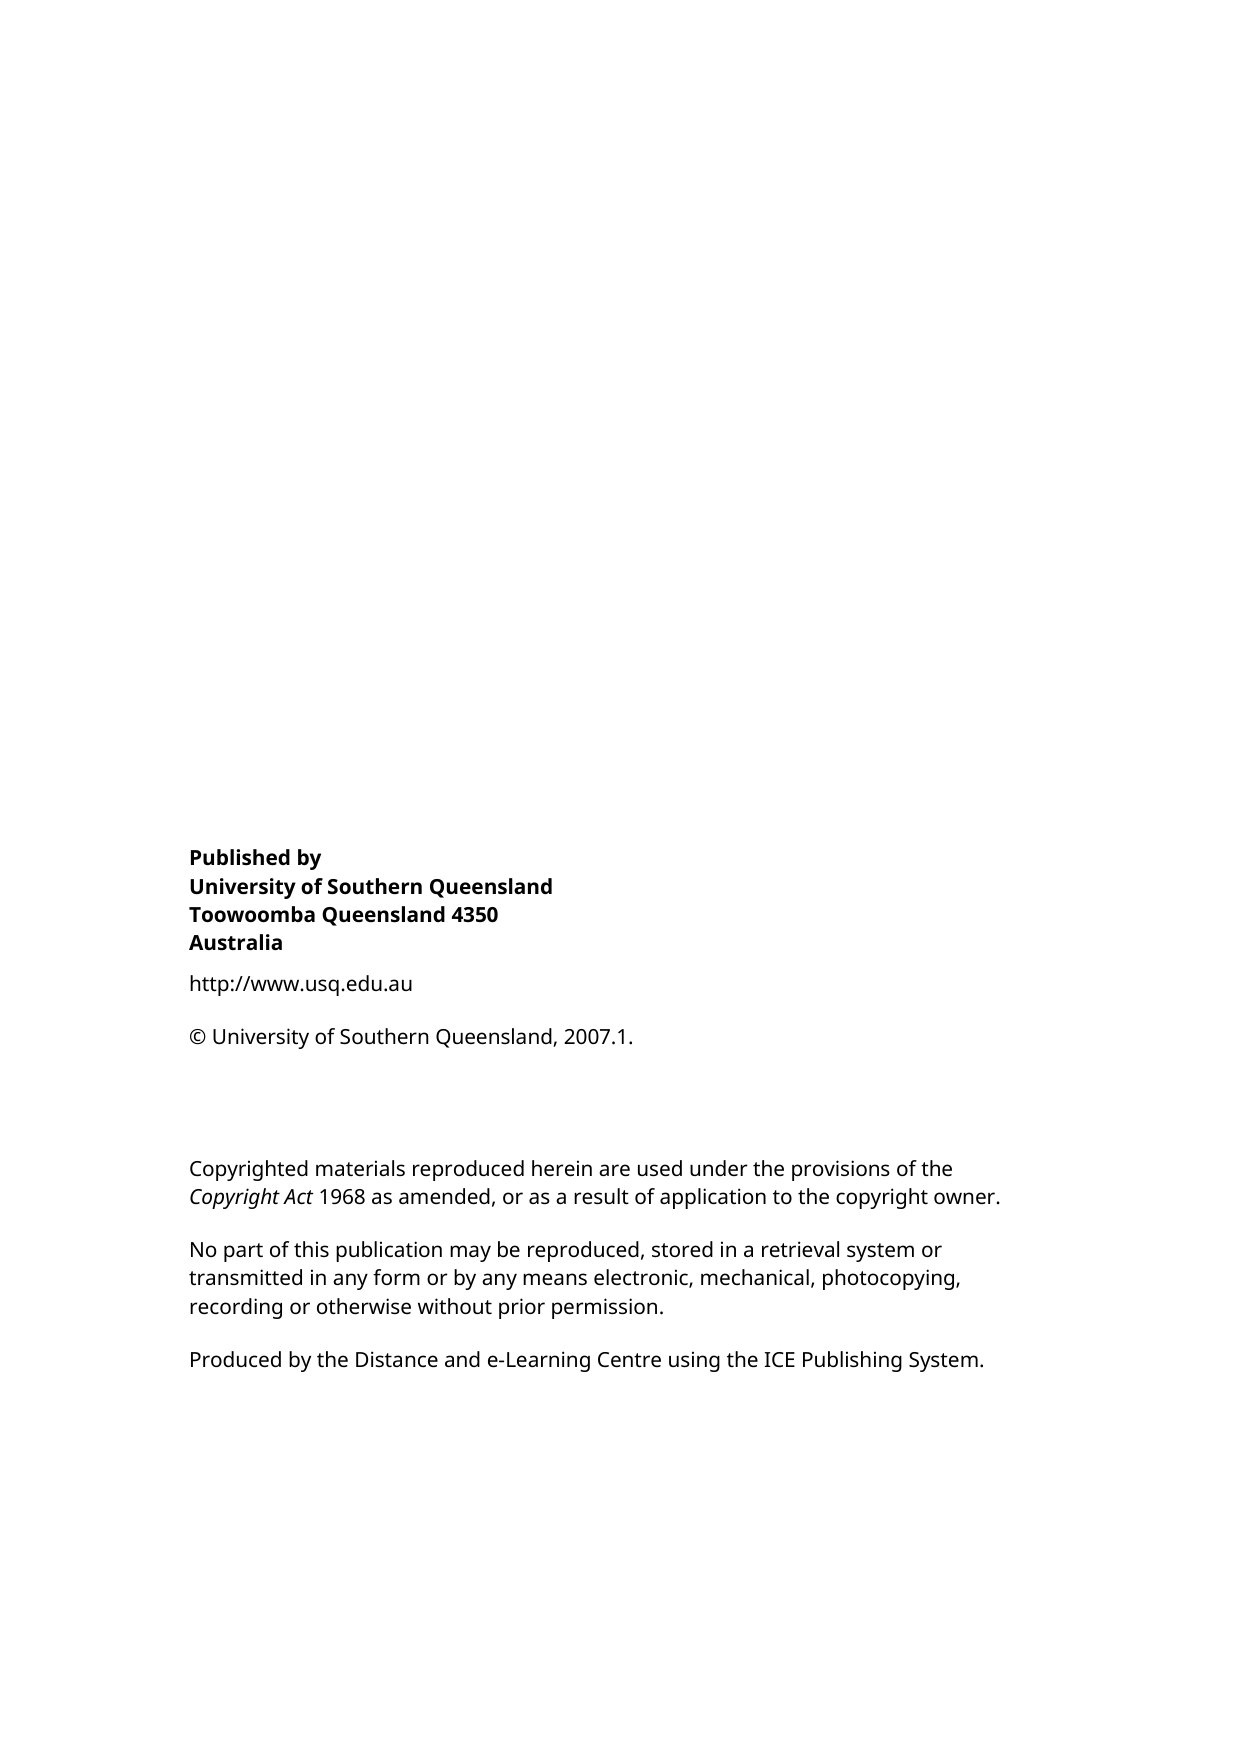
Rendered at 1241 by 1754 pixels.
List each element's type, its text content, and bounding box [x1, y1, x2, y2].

text Copyrighted materials reproduced herein are used under the provisions of the Copyright Act 1968 as amended, or as a result of application to the copyright owner. [189, 1154, 1051, 1211]
text http://www.usq.edu.au [189, 969, 1051, 997]
text Produced by the Distance and e-Learning Centre using the ICE Publishing System. [189, 1345, 1051, 1373]
text No part of this publication may be reproduced, stored in a retrieval system or transmitted in any form or by any means electronic, mechanical, photocopying, recording or otherwise without prior permission. [189, 1235, 1051, 1320]
text © University of Southern Queensland, 2007.1. [189, 1022, 1051, 1050]
text Published by University of Southern Queensland Toowoomba Queensland 4350 Australia [189, 843, 1051, 956]
